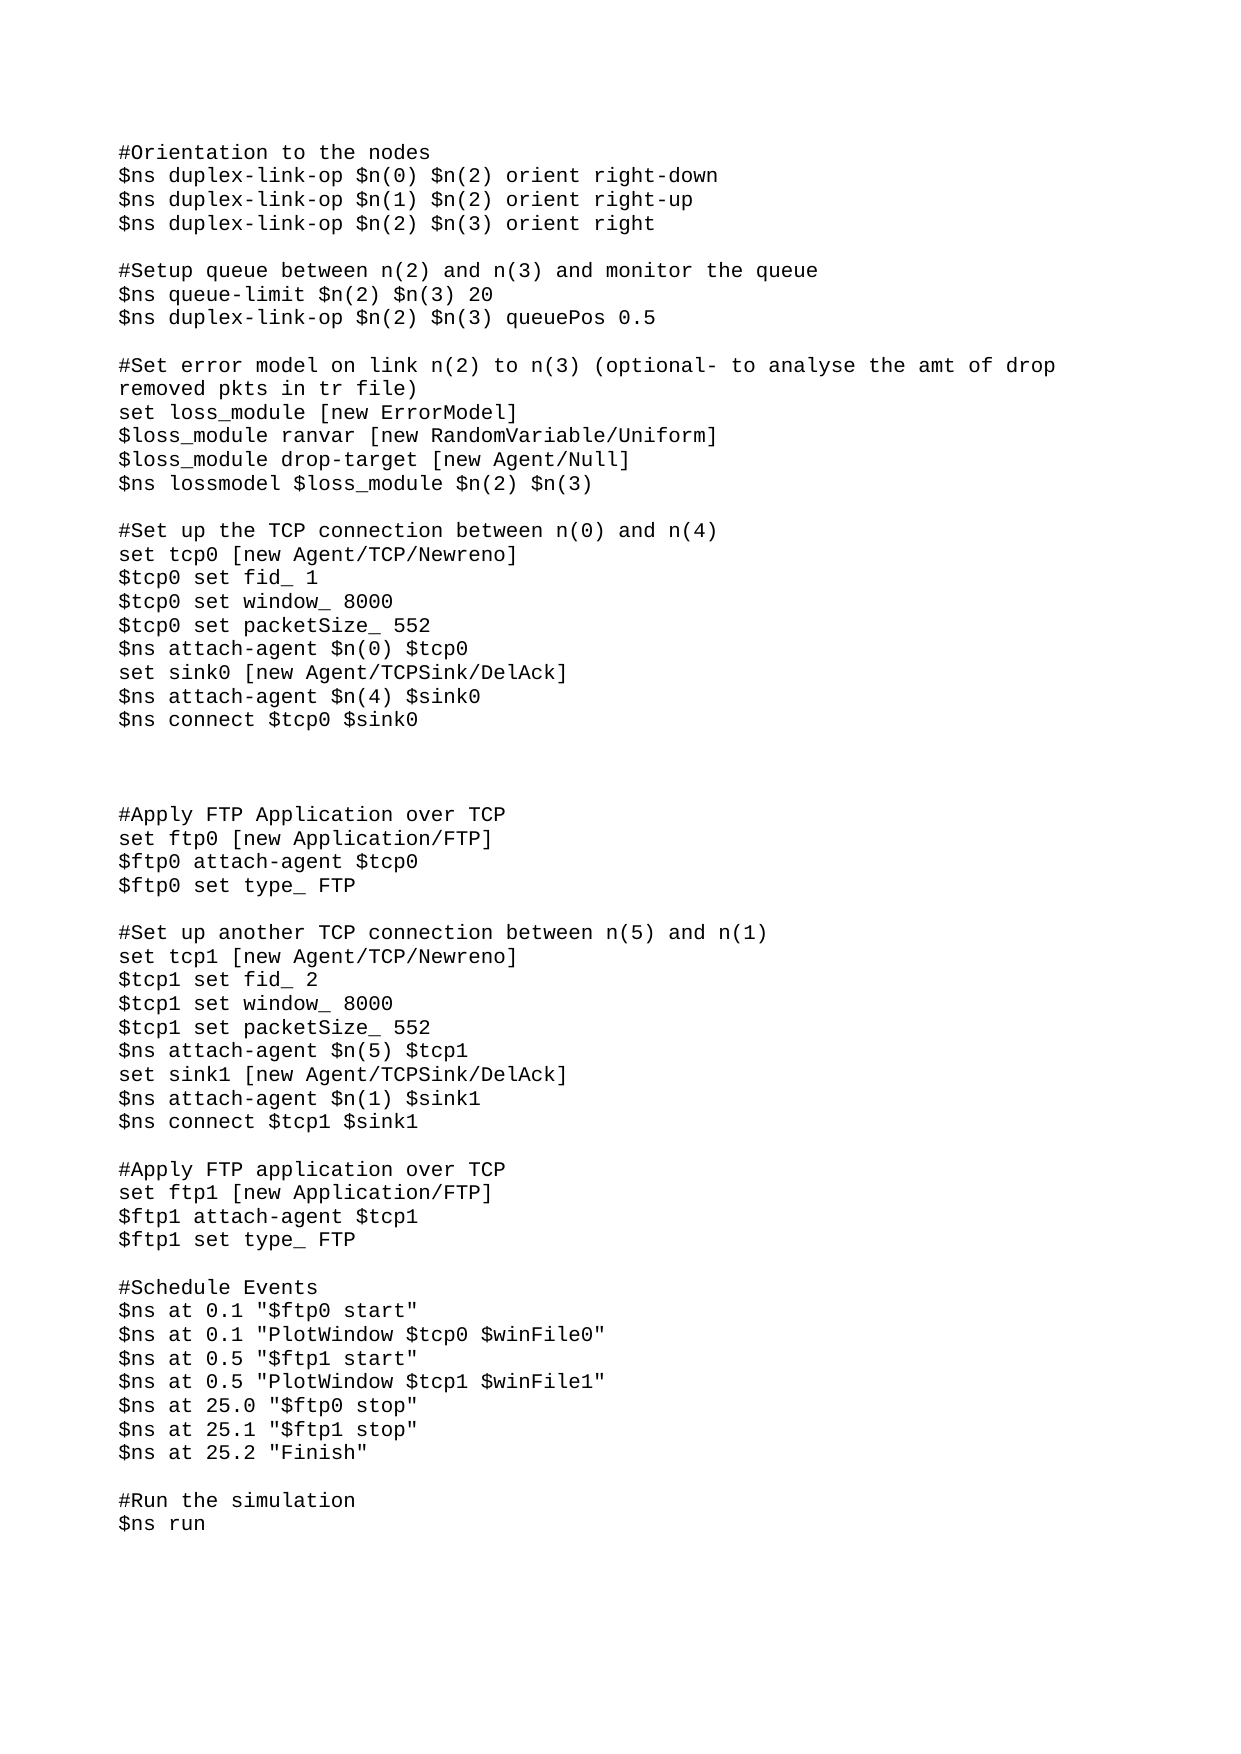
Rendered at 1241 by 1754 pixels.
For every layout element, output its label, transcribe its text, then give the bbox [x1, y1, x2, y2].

text set tcp0 [new Agent/TCP/Newreno] [118, 544, 1122, 567]
text $ns at 25.1 "$ftp1 stop" [118, 1419, 1122, 1442]
text $ns queue-limit $n(2) $n(3) 20 [118, 284, 1122, 307]
text #Setup queue between n(2) and n(3) and monitor the queue [118, 260, 1122, 284]
text $ns at 25.0 "$ftp0 stop" [118, 1395, 1122, 1419]
text $ftp1 set type_ FTP [118, 1229, 1122, 1253]
text #Set error model on link n(2) to n(3) (optional- to analyse the amt of drop removed pkts in tr file) [118, 354, 1122, 402]
text #Run the simulation [118, 1489, 1122, 1513]
text #Schedule Events [118, 1277, 1122, 1300]
text $ns attach-agent $n(1) $sink1 [118, 1088, 1122, 1111]
text $ns at 0.5 "PlotWindow $tcp1 $winFile1" [118, 1371, 1122, 1395]
text $ns at 0.1 "PlotWindow $tcp0 $winFile0" [118, 1324, 1122, 1348]
text $ns lossmodel $loss_module $n(2) $n(3) [118, 473, 1122, 496]
text $ns connect $tcp1 $sink1 [118, 1111, 1122, 1135]
text $ns at 0.5 "$ftp1 start" [118, 1348, 1122, 1371]
text $loss_module drop-target [new Agent/Null] [118, 449, 1122, 473]
text $tcp0 set packetSize_ 552 [118, 615, 1122, 638]
text $ns duplex-link-op $n(0) $n(2) orient right-down [118, 165, 1122, 189]
text #Set up another TCP connection between n(5) and n(1) [118, 922, 1122, 946]
text set loss_module [new ErrorModel] [118, 402, 1122, 426]
text $ns connect $tcp0 $sink0 [118, 709, 1122, 733]
text $ftp1 attach-agent $tcp1 [118, 1206, 1122, 1229]
text $ns run [118, 1513, 1122, 1537]
text $tcp1 set window_ 8000 [118, 993, 1122, 1017]
text $loss_module ranvar [new RandomVariable/Uniform] [118, 426, 1122, 449]
text $tcp0 set window_ 8000 [118, 591, 1122, 615]
text $ns attach-agent $n(4) $sink0 [118, 686, 1122, 709]
text $tcp0 set fid_ 1 [118, 567, 1122, 591]
text $ns at 25.2 "Finish" [118, 1442, 1122, 1466]
text $tcp1 set fid_ 2 [118, 969, 1122, 993]
text set ftp1 [new Application/FTP] [118, 1182, 1122, 1206]
text set sink0 [new Agent/TCPSink/DelAck] [118, 662, 1122, 686]
text set ftp0 [new Application/FTP] [118, 827, 1122, 851]
text $tcp1 set packetSize_ 552 [118, 1017, 1122, 1040]
text #Apply FTP application over TCP [118, 1158, 1122, 1182]
text #Apply FTP Application over TCP [118, 804, 1122, 827]
text $ns duplex-link-op $n(2) $n(3) queuePos 0.5 [118, 307, 1122, 331]
text set sink1 [new Agent/TCPSink/DelAck] [118, 1064, 1122, 1088]
text #Orientation to the nodes [118, 142, 1122, 165]
text $ns at 0.1 "$ftp0 start" [118, 1300, 1122, 1324]
text $ns attach-agent $n(0) $tcp0 [118, 638, 1122, 662]
text $ftp0 set type_ FTP [118, 875, 1122, 898]
text $ns duplex-link-op $n(2) $n(3) orient right [118, 213, 1122, 236]
text #Set up the TCP connection between n(0) and n(4) [118, 520, 1122, 544]
text $ns attach-agent $n(5) $tcp1 [118, 1040, 1122, 1064]
text $ns duplex-link-op $n(1) $n(2) orient right-up [118, 189, 1122, 213]
text set tcp1 [new Agent/TCP/Newreno] [118, 946, 1122, 969]
text $ftp0 attach-agent $tcp0 [118, 851, 1122, 875]
